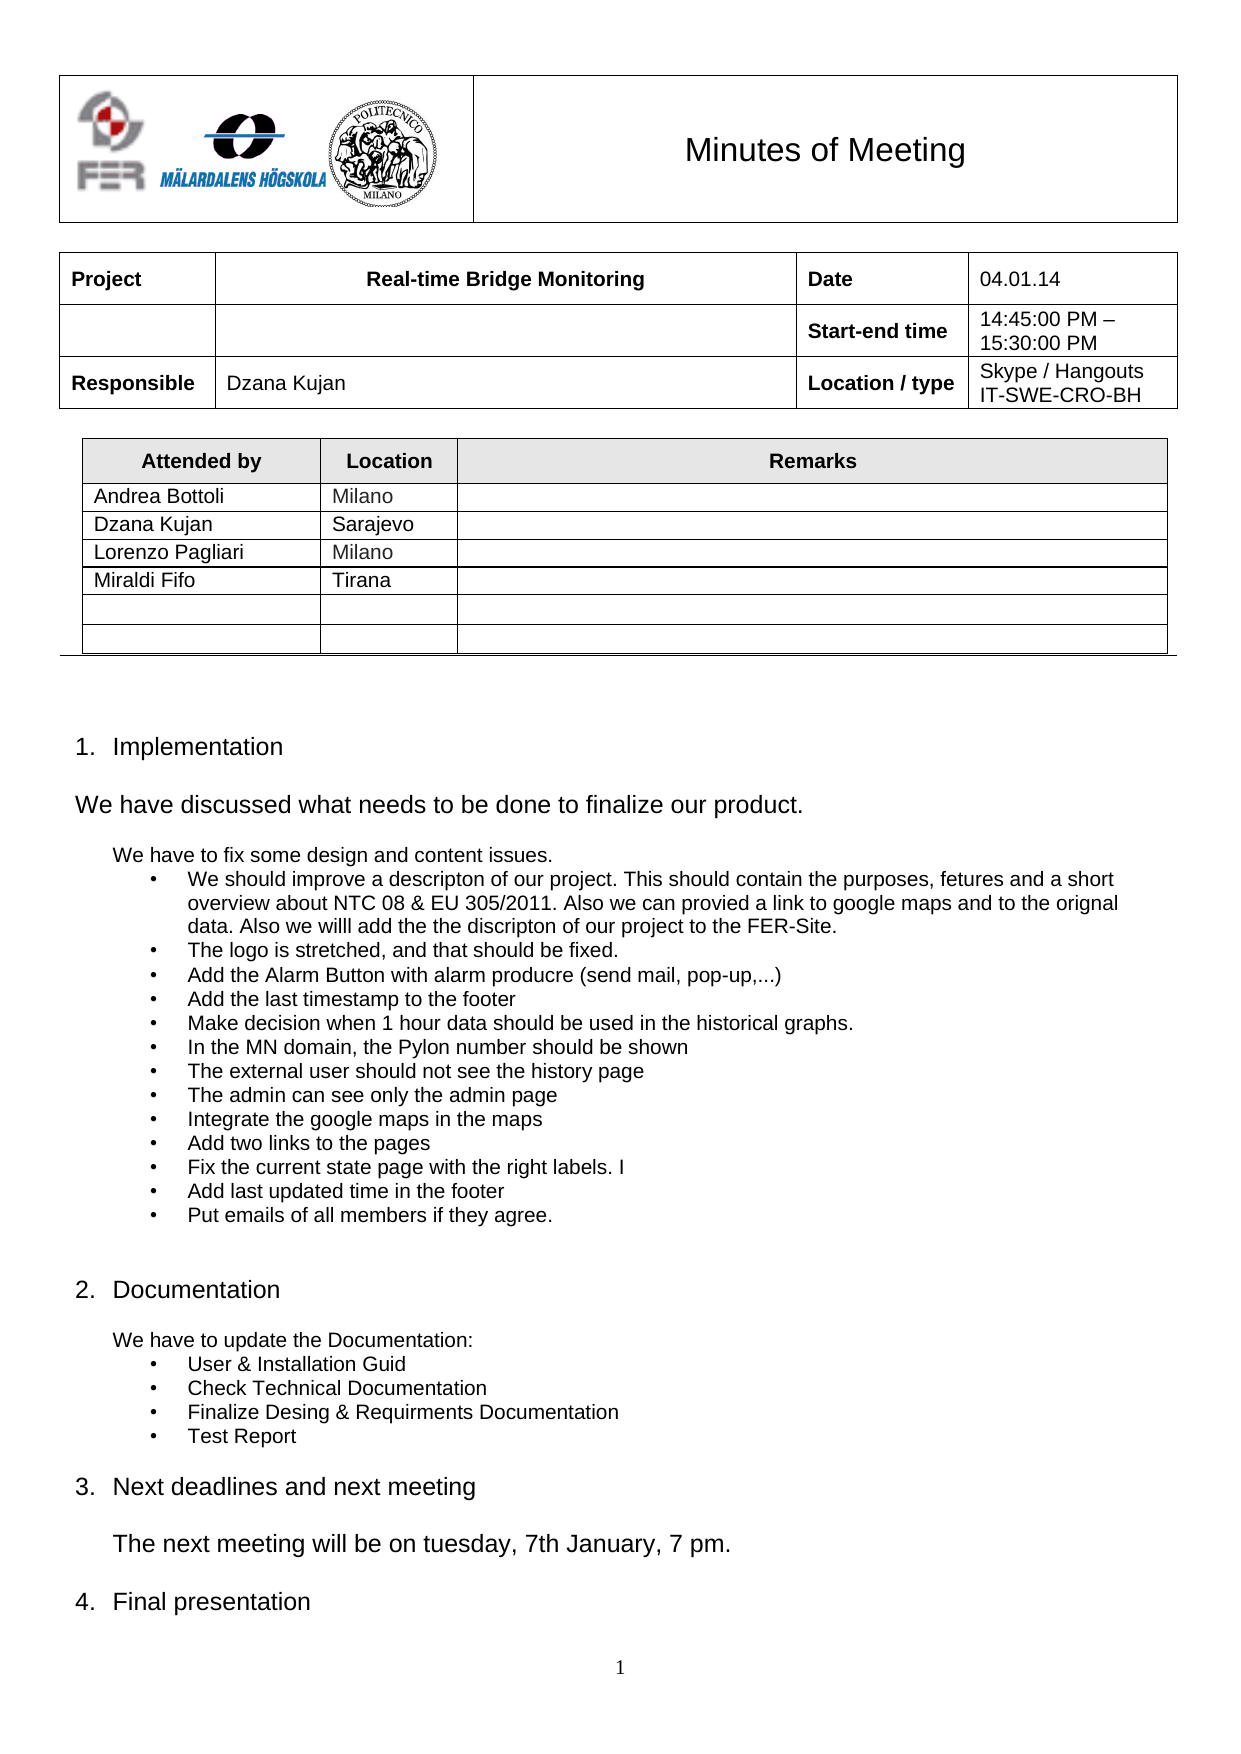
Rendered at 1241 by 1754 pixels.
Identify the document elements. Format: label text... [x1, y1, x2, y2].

table_cell Date [797, 253, 968, 304]
table_header Remarks [458, 439, 1167, 483]
table_cell 04.01.14 [969, 253, 1177, 304]
table_cell Lorenzo Pagliari [83, 540, 320, 566]
list Final presentation [75, 1587, 1165, 1616]
list Add the Alarm Button with alarm producre (send mail, pop-up,...) [150, 962, 1165, 986]
table_cell [60, 409, 1177, 654]
table_header [60, 76, 473, 222]
list Documentation [75, 1275, 1165, 1304]
list Make decision when 1 hour data should be used in the historical graphs. [150, 1011, 1165, 1034]
text We have discussed what needs to be done to finalize our product. [75, 790, 1165, 818]
picture [76, 77, 147, 205]
list We should improve a descripton of our project. This should contain the purposes, fetures and a short overview about NTC 08 & EU 305/2011. Also we can provied a link to google maps and to the orignal data. Also we willl add the the discripton of our project to the FER-Site. [150, 866, 1165, 938]
list Integrate the google maps in the maps [150, 1107, 1165, 1131]
table_cell Start-end time [797, 305, 968, 356]
table_cell [458, 512, 1167, 538]
list The admin can see only the admin page [150, 1083, 1165, 1107]
table_cell Dzana Kujan [83, 512, 320, 538]
list Add the last timestamp to the footer [150, 986, 1165, 1011]
table_header Minutes of Meeting [474, 76, 1177, 222]
list Next deadlines and next meeting [75, 1472, 1165, 1501]
table_cell Sarajevo [321, 512, 457, 538]
table_cell Project [60, 253, 215, 304]
table_cell Dzana Kujan [216, 357, 796, 408]
picture [160, 114, 326, 187]
table_cell [458, 568, 1167, 594]
table_cell [60, 223, 215, 252]
table_cell [321, 595, 457, 624]
list Finalize Desing & Requirments Documentation [150, 1400, 1165, 1424]
table_cell Responsible [60, 357, 215, 408]
table_cell Milano [321, 540, 457, 566]
table_cell [458, 595, 1167, 624]
table_header Attended by [83, 439, 320, 483]
text We have to fix some design and content issues. [112, 842, 1165, 866]
table_cell [60, 305, 215, 356]
list The logo is stretched, and that should be fixed. [150, 938, 1165, 962]
table_cell [321, 625, 457, 653]
table_cell Real-time Bridge Monitoring [216, 253, 796, 304]
list Add two links to the pages [150, 1131, 1165, 1155]
table_header Location [321, 439, 457, 483]
text We have to update the Documentation: [112, 1328, 1165, 1352]
list Fix the current state page with the right labels. I [150, 1155, 1165, 1179]
table_cell Skype / Hangouts IT-SWE-CRO-BH [969, 357, 1177, 408]
list User & Installation Guid [150, 1352, 1165, 1376]
list The next meeting will be on tuesday, 7th January, 7 pm. [75, 1529, 1165, 1558]
picture [328, 100, 438, 207]
table_cell Miraldi Fifo [83, 568, 320, 594]
list Test Report [150, 1424, 1165, 1448]
list Add last updated time in the footer [150, 1179, 1165, 1203]
table_cell [712, 223, 968, 252]
table_cell [216, 305, 796, 356]
table_cell Milano [321, 484, 457, 511]
list In the MN domain, the Pylon number should be shown [150, 1034, 1165, 1059]
table_cell [458, 484, 1167, 511]
list Check Technical Documentation [150, 1376, 1165, 1400]
list Put emails of all members if they agree. [150, 1203, 1165, 1227]
list Implementation [75, 732, 1165, 761]
table_cell [458, 540, 1167, 566]
table_cell [968, 223, 1177, 252]
table_cell [83, 595, 320, 624]
table_cell 14:45:00 PM – 15:30:00 PM [969, 305, 1177, 356]
table_cell [215, 223, 712, 252]
table_cell [83, 625, 320, 653]
table_cell Location / type [797, 357, 968, 408]
list The external user should not see the history page [150, 1059, 1165, 1083]
table_cell [458, 625, 1167, 653]
table_cell Andrea Bottoli [83, 484, 320, 511]
table_cell Tirana [321, 568, 457, 594]
